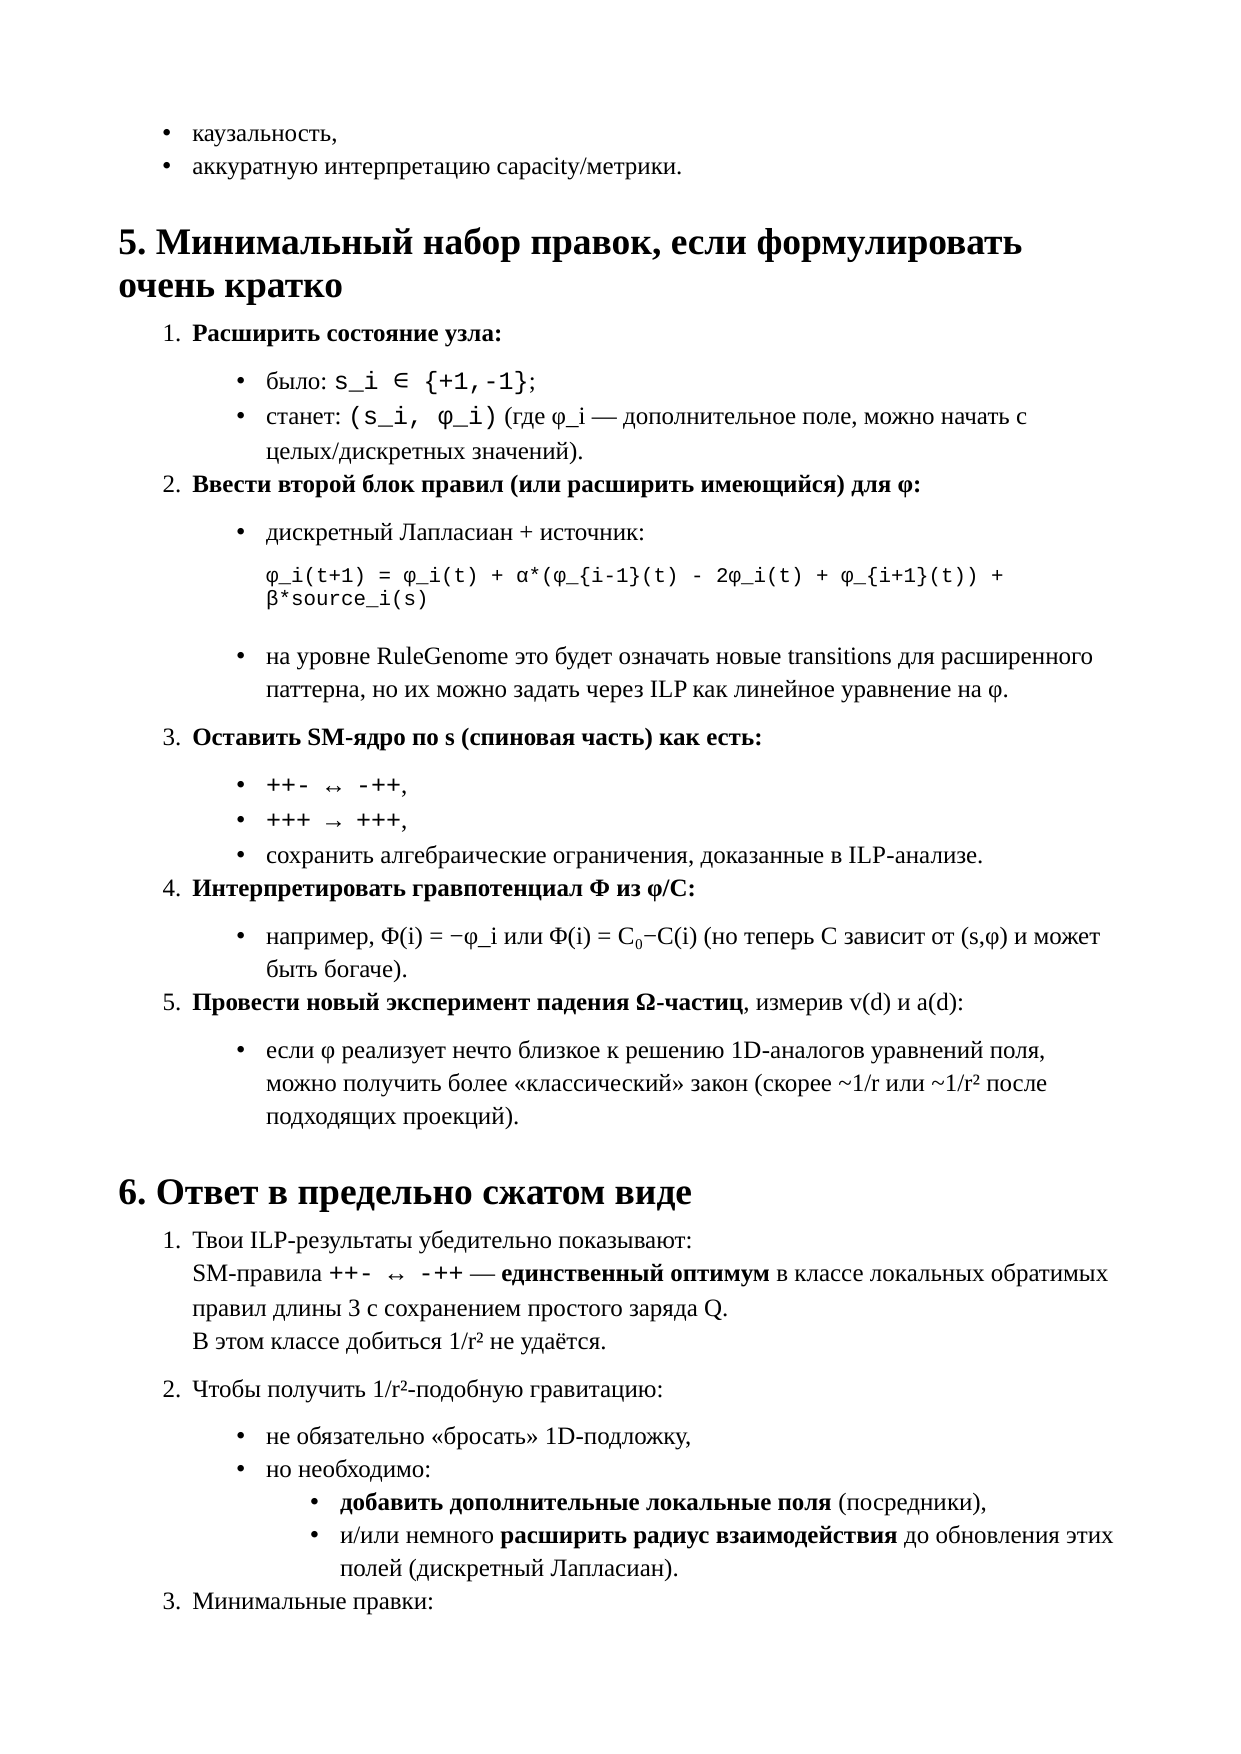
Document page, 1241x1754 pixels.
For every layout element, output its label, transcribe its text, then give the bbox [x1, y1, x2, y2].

list ++- ↔ -++, [236, 770, 1122, 801]
list сохранить алгебраические ограничения, доказанные в ILP‑анализе. [236, 841, 1122, 869]
list Оставить SM‑ядро по s (спиновая часть) как есть: [162, 722, 1122, 751]
list Чтобы получить 1/r²‑подобную гравитацию: [162, 1374, 1122, 1402]
list например, Φ(i) = −φ_i или Φ(i) = C₀−C(i) (но теперь C зависит от (s,φ) и может быть богаче). [236, 921, 1122, 983]
list но необходимо: [236, 1454, 1122, 1483]
list добавить дополнительные локальные поля (посредники), [310, 1487, 1122, 1516]
list и/или немного расширить радиус взаимодействия до обновления этих полей (дискретный Лапласиан). [310, 1520, 1122, 1582]
list Твои ILP‑результаты убедительно показывают: SM‑правила ++- ↔ -++ — единственный оптимум в классе локальных обратимых правил длины 3 с сохранением простого заряда Q. В этом классе добиться 1/r² не удаётся. [162, 1225, 1122, 1355]
list +++ → +++, [236, 805, 1122, 836]
subtitle 6. Ответ в предельно сжатом виде [118, 1169, 1122, 1212]
list Расширить состояние узла: [162, 318, 1122, 347]
list Ввести второй блок правил (или расширить имеющийся) для φ: [162, 469, 1122, 498]
list каузальность, [162, 118, 1122, 147]
list Провести новый эксперимент падения Ω‑частиц, измерив v(d) и a(d): [162, 987, 1122, 1016]
list было: s_i ∈ {+1,-1}; [236, 366, 1122, 397]
list Интерпретировать гравпотенциал Φ из φ/C: [162, 873, 1122, 902]
list φ_i(t+1) = φ_i(t) + α*(φ_{i-1}(t) - 2φ_i(t) + φ_{i+1}(t)) + β*source_i(s) [236, 565, 1122, 612]
list дискретный Лапласиан + источник: [236, 517, 1122, 546]
list не обязательно «бросать» 1D‑подложку, [236, 1421, 1122, 1450]
list если φ реализует нечто близкое к решению 1D‑аналогов уравнений поля, можно получить более «классический» закон (скорее ~1/r или ~1/r² после подходящих проекций). [236, 1035, 1122, 1129]
list аккуратную интерпретацию capacity/метрики. [162, 151, 1122, 180]
list на уровне RuleGenome это будет означать новые transitions для расширенного паттерна, но их можно задать через ILP как линейное уравнение на φ. [236, 641, 1122, 703]
list станет: (s_i, φ_i) (где φ_i — дополнительное поле, можно начать с целых/дискретных значений). [236, 401, 1122, 465]
subtitle 5. Минимальный набор правок, если формулировать очень кратко [118, 219, 1122, 306]
list Минимальные правки: [162, 1586, 1122, 1615]
